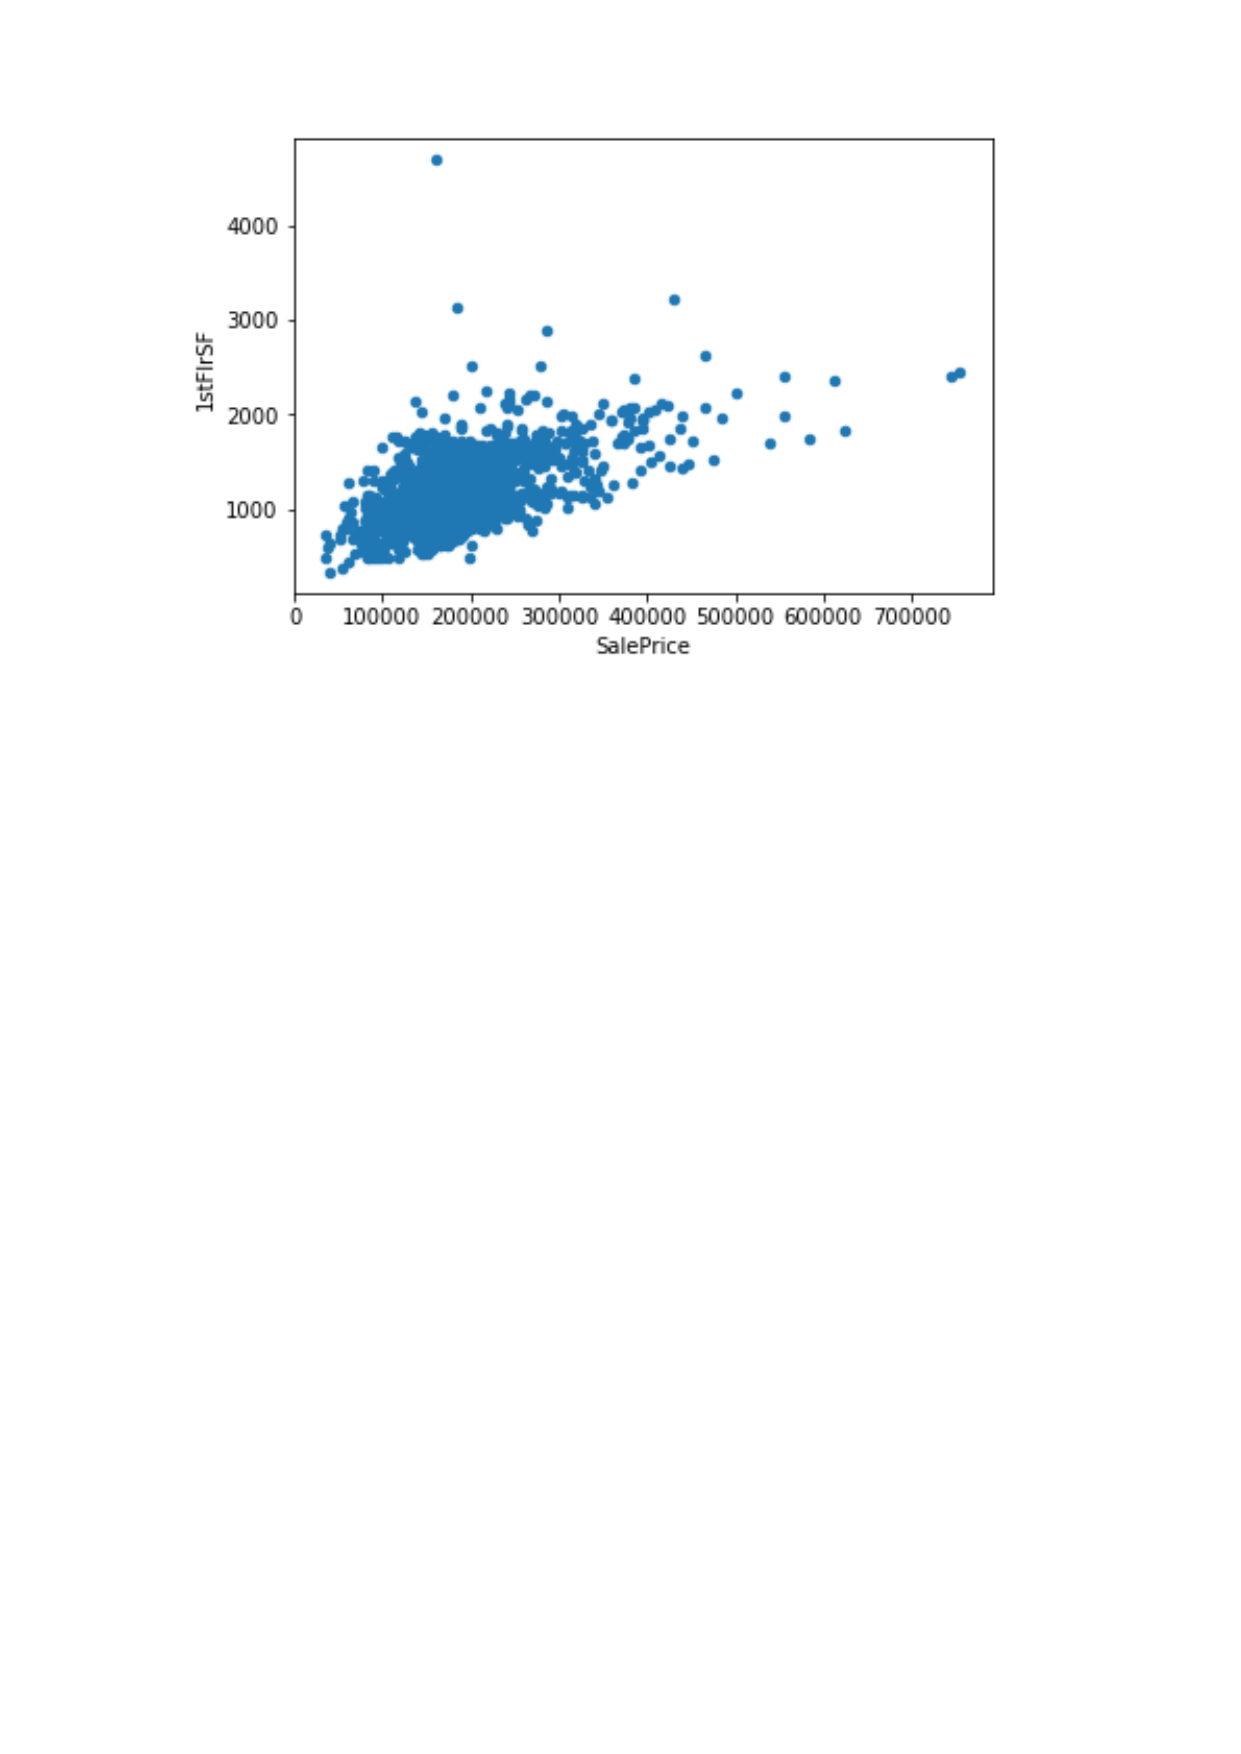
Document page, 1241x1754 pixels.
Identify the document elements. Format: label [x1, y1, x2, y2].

picture [182, 118, 1014, 673]
